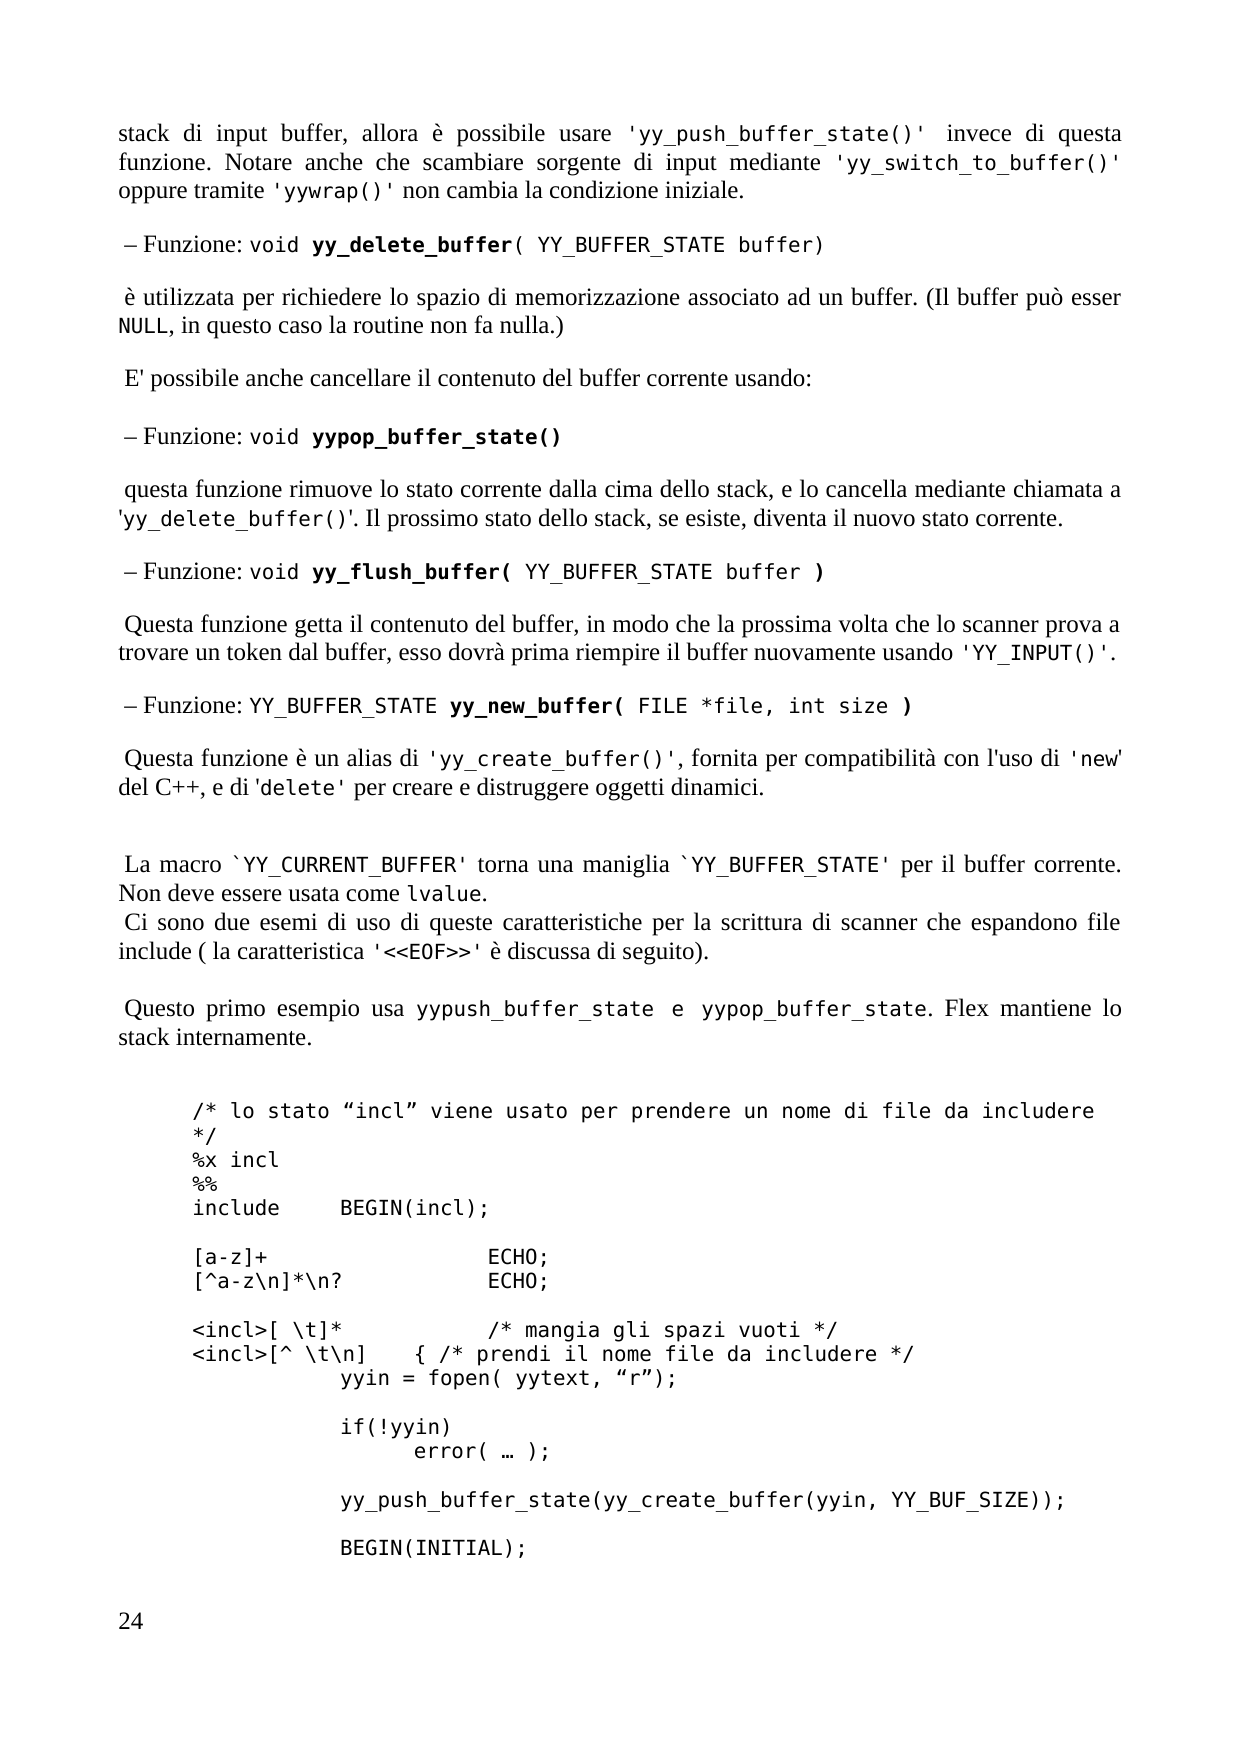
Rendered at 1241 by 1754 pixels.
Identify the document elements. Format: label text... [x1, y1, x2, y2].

text – Funzione: void yy_flush_buffer( YY_BUFFER_STATE buffer ) [118, 556, 1122, 584]
text – Funzione: YY_BUFFER_STATE yy_new_buffer( FILE *file, int size ) [118, 691, 1122, 719]
text %% [192, 1172, 1122, 1196]
text La macro `YY_CURRENT_BUFFER' torna una maniglia `YY_BUFFER_STATE' per il buffer corrente. Non deve essere usata come lvalue. [118, 849, 1122, 907]
text questa funzione rimuove lo stato corrente dalla cima dello stack, e lo cancella mediante chiamata a 'yy_delete_buffer()'. Il prossimo stato dello stack, se esiste, diventa il nuovo stato corrente. [118, 474, 1122, 531]
text Questa funzione getta il contenuto del buffer, in modo che la prossima volta che lo scanner prova a trovare un token dal buffer, esso dovrà prima riempire il buffer nuovamente usando 'YY_INPUT()'. [118, 609, 1122, 666]
text Questa funzione è un alias di 'yy_create_buffer()', fornita per compatibilità con l'uso di 'new' del C++, e di 'delete' per creare e distruggere oggetti dinamici. [118, 743, 1122, 801]
text – Funzione: void yy_delete_buffer( YY_BUFFER_STATE buffer) [118, 229, 1122, 257]
text %x incl [192, 1148, 1122, 1172]
text Ci sono due esemi di uso di queste caratteristiche per la scrittura di scanner che espandono file include ( la caratteristica '<<EOF>>' è discussa di seguito). [118, 907, 1122, 964]
text <incl>[ \t]* /* mangia gli spazi vuoti */ [192, 1318, 1122, 1342]
text Questo primo esempio usa yypush_buffer_state e yypop_buffer_state. Flex mantiene lo stack internamente. [118, 993, 1122, 1051]
text [a-z]+ ECHO; [192, 1245, 1122, 1269]
text [^a-z\n]*\n? ECHO; [192, 1269, 1122, 1293]
text include BEGIN(incl); [192, 1196, 1122, 1221]
text – Funzione: void yypop_buffer_state() [118, 421, 1122, 450]
text E' possibile anche cancellare il contenuto del buffer corrente usando: [118, 363, 1122, 392]
text yyin = fopen( yytext, “r”); [192, 1366, 1122, 1391]
text if(!yyin) [192, 1415, 1122, 1439]
text error( … ); [192, 1439, 1122, 1463]
text <incl>[^ \t\n] { /* prendi il nome file da includere */ [192, 1342, 1122, 1366]
text yy_push_buffer_state(yy_create_buffer(yyin, YY_BUF_SIZE)); [192, 1488, 1122, 1512]
text è utilizzata per richiedere lo spazio di memorizzazione associato ad un buffer. (Il buffer può esser NULL, in questo caso la routine non fa nulla.) [118, 282, 1122, 339]
text BEGIN(INITIAL); [192, 1536, 1122, 1561]
text /* lo stato “incl” viene usato per prendere un nome di file da includere */ [192, 1099, 1122, 1148]
text stack di input buffer, allora è possibile usare 'yy_push_buffer_state()' invece di questa funzione. Notare anche che scambiare sorgente di input mediante 'yy_switch_to_buffer()' oppure tramite 'yywrap()' non cambia la condizione iniziale. [118, 118, 1122, 204]
